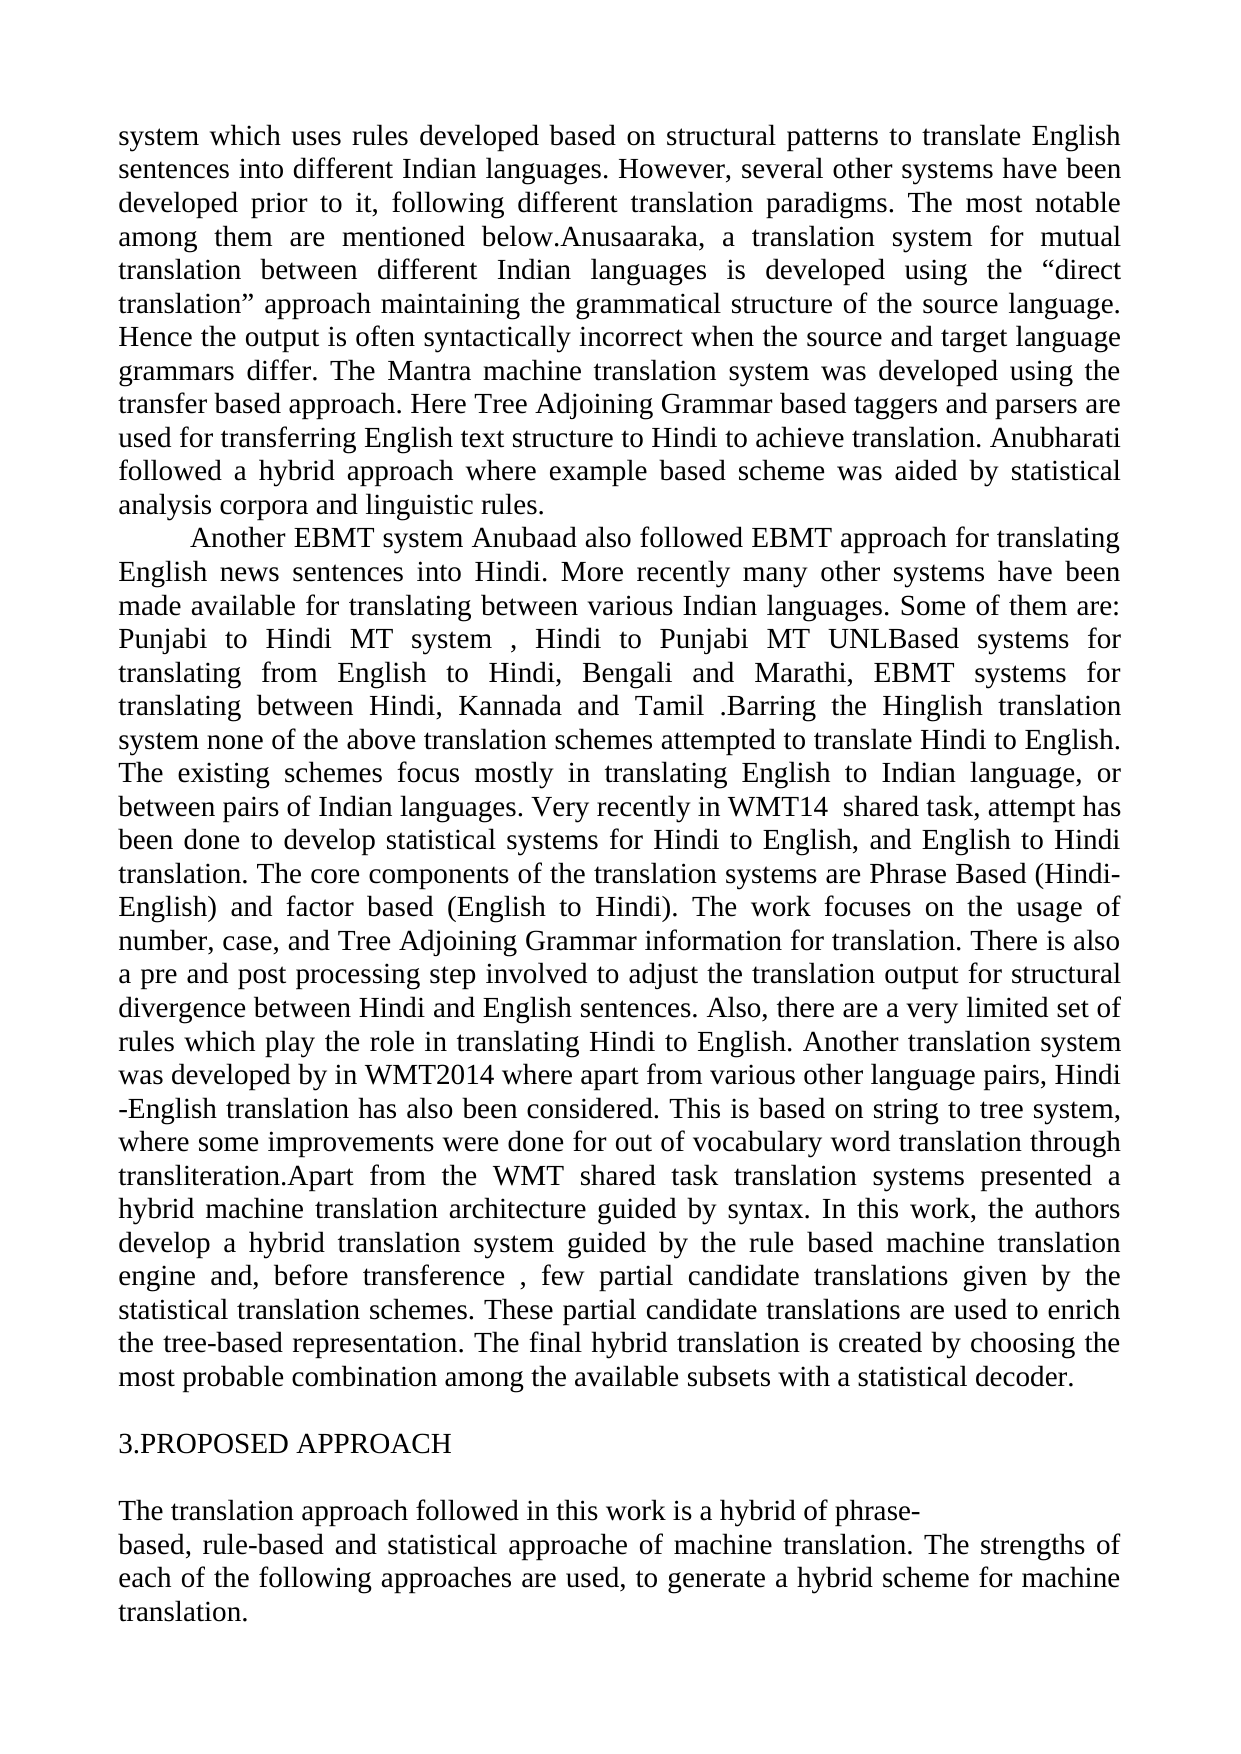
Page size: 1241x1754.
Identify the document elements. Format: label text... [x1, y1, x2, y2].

text system which uses rules developed based on structural patterns to translate English sentences into different Indian languages. However, several other systems have been developed prior to it, following different translation paradigms. The most notable among them are mentioned below.Anusaaraka, a translation system for mutual translation between different Indian languages is developed using the “direct translation” approach maintaining the grammatical structure of the source language. Hence the output is often syntactically incorrect when the source and target language grammars differ. The Mantra machine translation system was developed using the transfer based approach. Here Tree Adjoining Grammar based taggers and parsers are used for transferring English text structure to Hindi to achieve translation. Anubharati followed a hybrid approach where example based scheme was aided by statistical analysis corpora and linguistic rules. [118, 118, 1122, 521]
text based, rule-based and statistical approache of machine translation. The strengths of each of the following approaches are used, to generate a hybrid scheme for machine translation. [118, 1527, 1122, 1627]
text Another EBMT system Anubaad also followed EBMT approach for translating English news sentences into Hindi. More recently many other systems have been made available for translating between various Indian languages. Some of them are: Punjabi to Hindi MT system , Hindi to Punjabi MT UNLBased systems for translating from English to Hindi, Bengali and Marathi, EBMT systems for translating between Hindi, Kannada and Tamil .Barring the Hinglish translation system none of the above translation schemes attempted to translate Hindi to English. The existing schemes focus mostly in translating English to Indian language, or between pairs of Indian languages. Very recently in WMT14 shared task, attempt has been done to develop statistical systems for Hindi to English, and English to Hindi translation. The core components of the translation systems are Phrase Based (Hindi-English) and factor based (English to Hindi). The work focuses on the usage of number, case, and Tree Adjoining Grammar information for translation. There is also a pre and post processing step involved to adjust the translation output for structural divergence between Hindi and English sentences. Also, there are a very limited set of rules which play the role in translating Hindi to English. Another translation system was developed by in WMT2014 where apart from various other language pairs, Hindi -English translation has also been considered. This is based on string to tree system, where some improvements were done for out of vocabulary word translation through transliteration.Apart from the WMT shared task translation systems presented a hybrid machine translation architecture guided by syntax. In this work, the authors develop a hybrid translation system guided by the rule based machine translation engine and, before transference , few partial candidate translations given by the statistical translation schemes. These partial candidate translations are used to enrich the tree-based representation. The final hybrid translation is created by choosing the most probable combination among the available subsets with a statistical decoder. [118, 521, 1122, 1393]
text The translation approach followed in this work is a hybrid of phrase- [118, 1493, 1122, 1527]
text 3.PROPOSED APPROACH [118, 1426, 1122, 1460]
